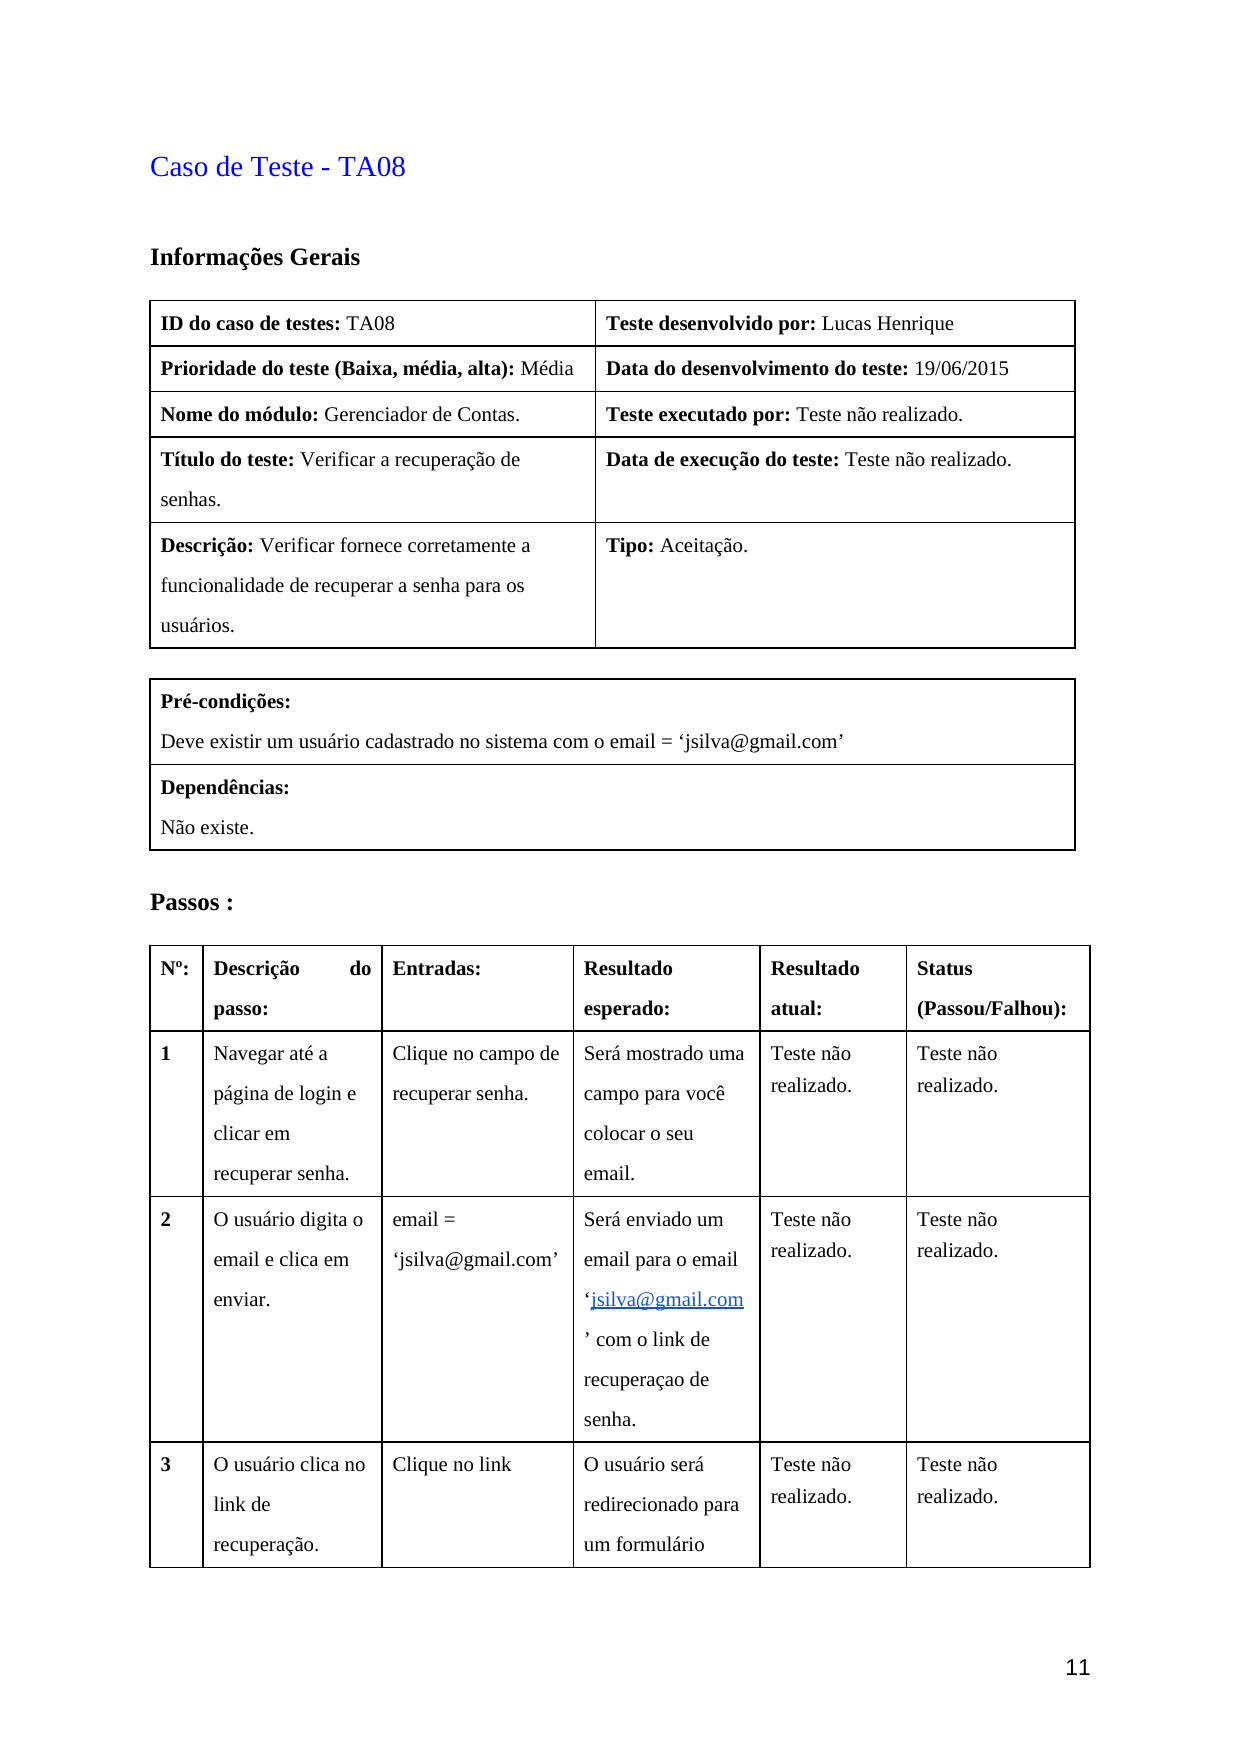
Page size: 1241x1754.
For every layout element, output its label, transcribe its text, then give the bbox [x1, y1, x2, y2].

table_header Status (Passou/Falhou): [907, 946, 1089, 1030]
table_cell 2 [151, 1197, 202, 1441]
table_cell Teste não realizado. [761, 1443, 906, 1567]
table_cell Teste não realizado. [907, 1443, 1089, 1567]
table_cell 1 [151, 1032, 202, 1196]
subtitle Passos : [150, 888, 1091, 916]
table_cell Clique no campo de recuperar senha. [383, 1032, 573, 1196]
table_cell O usuário digita o email e clica em enviar. [204, 1197, 381, 1441]
table_header Pré-condições: Deve existir um usuário cadastrado no sistema com o email = ‘jsilva@gmail.com’ [151, 680, 1074, 764]
table_cell Teste executado por: Teste não realizado. [596, 392, 1074, 436]
table_cell Será enviado um email para o email ‘jsilva@gmail.com’ com o link de recuperaçao de senha. [574, 1197, 759, 1441]
table_cell 3 [151, 1443, 202, 1567]
table_cell Dependências: Não existe. [151, 765, 1074, 849]
table_cell Teste não realizado. [761, 1197, 906, 1441]
table_cell Navegar até a página de login e clicar em recuperar senha. [204, 1032, 381, 1196]
table_cell Descrição: Verificar fornece corretamente a funcionalidade de recuperar a senha para os usuários. [151, 523, 595, 647]
table_header Entradas: [383, 946, 573, 1030]
table_cell Título do teste: Verificar a recuperação de senhas. [151, 438, 595, 522]
table_header Descrição do passo: [204, 946, 381, 1030]
table_cell Teste não realizado. [907, 1197, 1089, 1441]
table_header Resultado esperado: [574, 946, 759, 1030]
table_header ID do caso de testes: TA08 [151, 301, 595, 345]
table_cell Clique no link [383, 1443, 573, 1567]
table_cell O usuário clica no link de recuperação. [204, 1443, 381, 1567]
subtitle Caso de Teste - TA08 [150, 150, 1091, 182]
table_cell email = ‘jsilva@gmail.com’ [383, 1197, 573, 1441]
table_cell Será mostrado uma campo para você colocar o seu email. [574, 1032, 759, 1196]
table_header Teste desenvolvido por: Lucas Henrique [596, 301, 1074, 345]
subtitle Informações Gerais [150, 243, 1091, 271]
table_cell Nome do módulo: Gerenciador de Contas. [151, 392, 595, 436]
table_header Nº: [151, 946, 202, 1030]
table_cell O usuário será redirecionado para um formulário [574, 1443, 759, 1567]
table_cell Data do desenvolvimento do teste: 19/06/2015 [596, 347, 1074, 391]
table_cell Teste não realizado. [761, 1032, 906, 1196]
table_cell Prioridade do teste (Baixa, média, alta): Média [151, 347, 595, 391]
table_cell Data de execução do teste: Teste não realizado. [596, 438, 1074, 522]
table_header Resultado atual: [761, 946, 906, 1030]
table_cell Tipo: Aceitação. [596, 523, 1074, 647]
table_cell Teste não realizado. [907, 1032, 1089, 1196]
